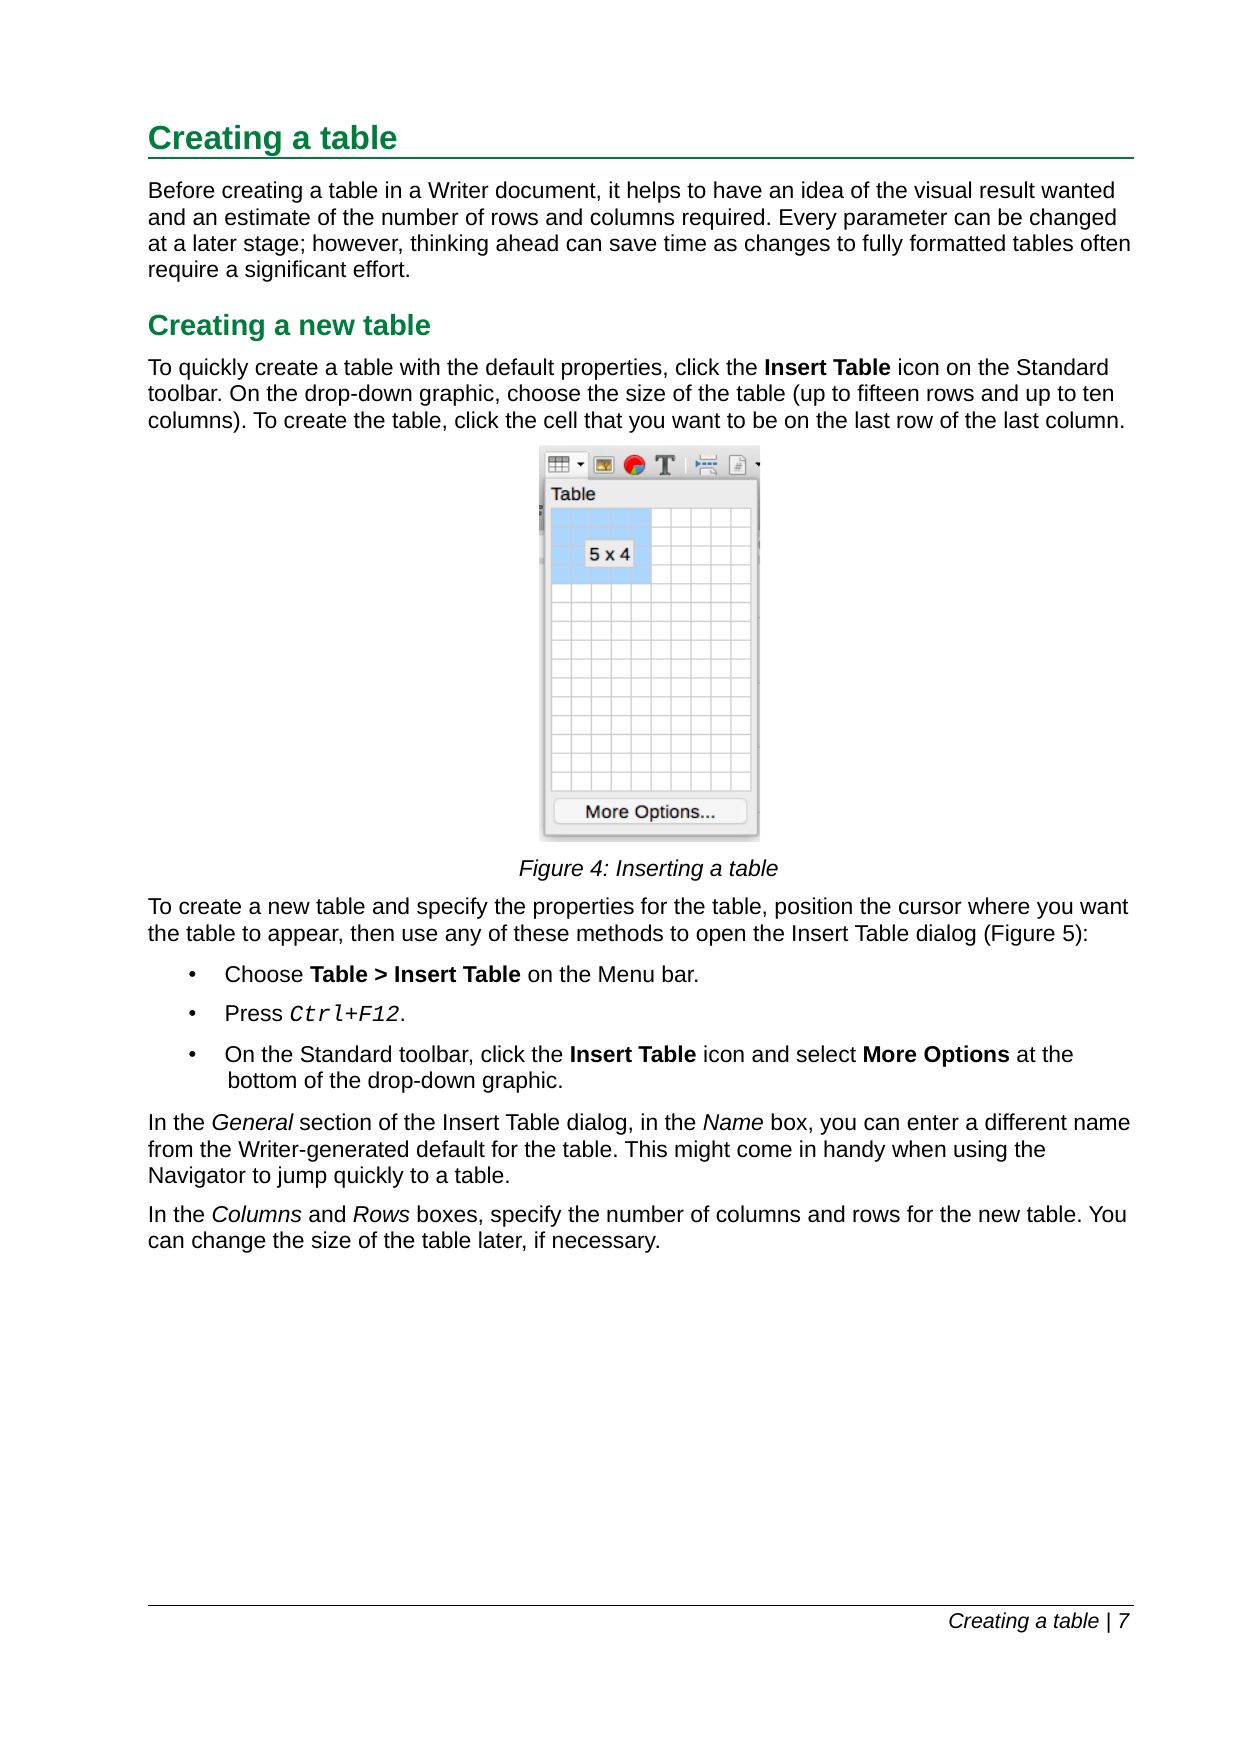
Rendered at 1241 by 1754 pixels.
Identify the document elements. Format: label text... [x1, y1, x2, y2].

picture [539, 445, 761, 842]
list Press Ctrl+F12. [185, 997, 1134, 1029]
list To create a new table and specify the properties for the table, position the cursor where you want the table to appear, then use any of these methods to open the Insert Table dialog (Figure 5): [148, 893, 1134, 946]
subtitle Creating a table [148, 118, 1134, 157]
text In the General section of the Insert Table dialog, in the Name box, you can enter a different name from the Writer-generated default for the table. This might come in handy when using the Navigator to jump quickly to a table. [148, 1109, 1134, 1188]
text Before creating a table in a Writer document, it helps to have an idea of the visual result wanted and an estimate of the number of rows and columns required. Every parameter can be changed at a later stage; however, thinking ahead can save time as changes to fully formatted tables often require a significant effort. [148, 177, 1134, 283]
list On the Standard toolbar, click the Insert Table icon and select More Options at the bottom of the drop-down graphic. [185, 1038, 1134, 1097]
subtitle Creating a new table [148, 308, 1134, 341]
list Choose Table > Insert Table on the Menu bar. [185, 958, 1134, 988]
text In the Columns and Rows boxes, specify the number of columns and rows for the new table. You can change the size of the table later, if necessary. [148, 1201, 1134, 1253]
text Figure 4: Inserting a table [502, 854, 798, 881]
text To quickly create a table with the default properties, click the Insert Table icon on the Standard toolbar. On the drop-down graphic, choose the size of the table (up to fifteen rows and up to ten columns). To create the table, click the cell that you want to be on the last row of the last column. [148, 354, 1134, 433]
